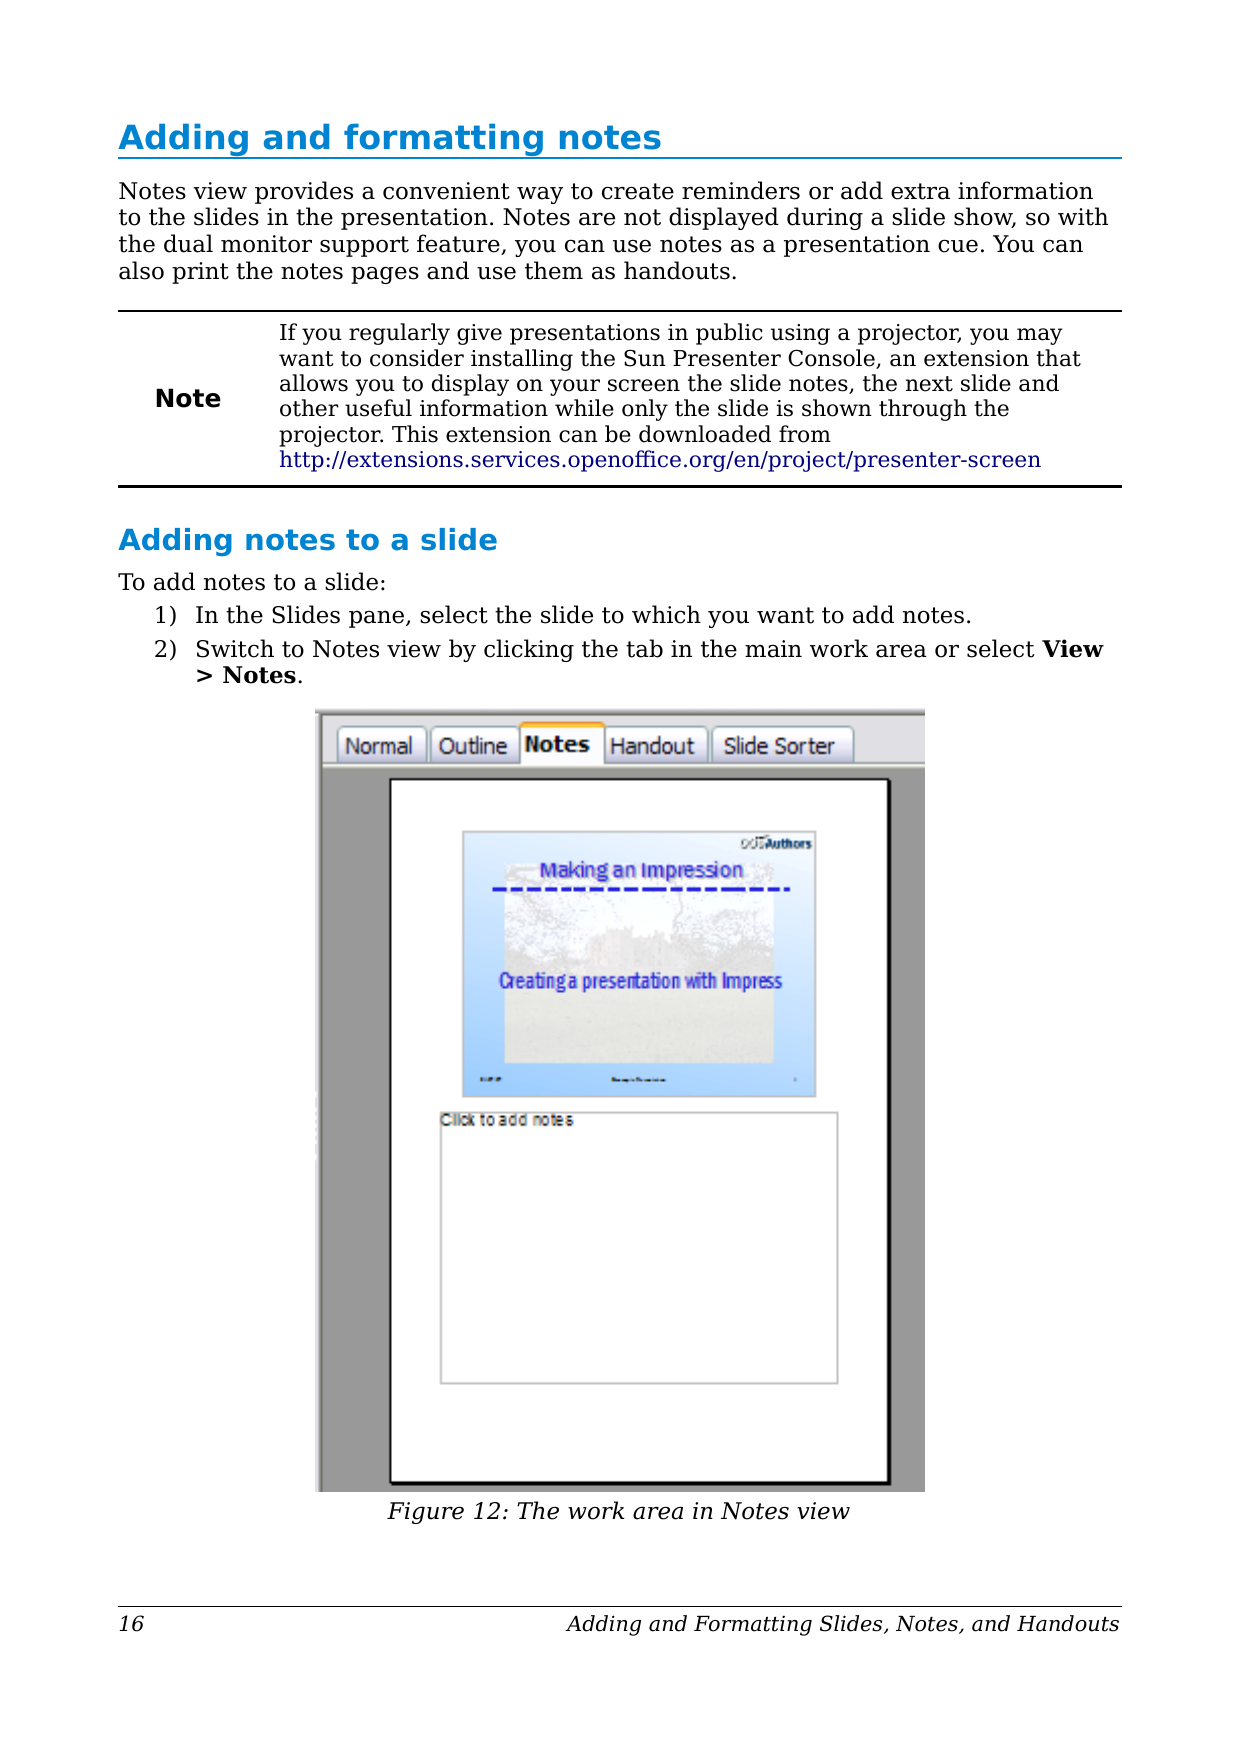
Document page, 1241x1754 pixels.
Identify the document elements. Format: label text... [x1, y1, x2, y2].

list To add notes to a slide: [118, 569, 1122, 596]
list In the Slides pane, select the slide to which you want to add notes. [177, 602, 1122, 629]
list Switch to Notes view by clicking the tab in the main work area or select View > Notes. [177, 635, 1122, 689]
text Notes view provides a convenient way to create reminders or add extra information to the slides in the presentation. Notes are not displayed during a slide show, so with the dual monitor support feature, you can use notes as a presentation cue. You can also print the notes pages and use them as handouts. [118, 178, 1122, 284]
subtitle Adding notes to a slide [118, 523, 1122, 557]
text Figure 12: The work area in Notes view [307, 1498, 933, 1525]
subtitle Adding and formatting notes [118, 118, 1122, 157]
picture [315, 708, 925, 1492]
table_header If you regularly give presentations in public using a projector, you may want to consider installing the Sun Presenter Console, an extension that allows you to display on your screen the slide notes, the next slide and other useful information while only the slide is shown through the projector. This extension can be downloaded from http://extensions.services.openoffice.org/en/project/presenter-screen [258, 312, 1122, 485]
table_header Note [118, 312, 257, 485]
